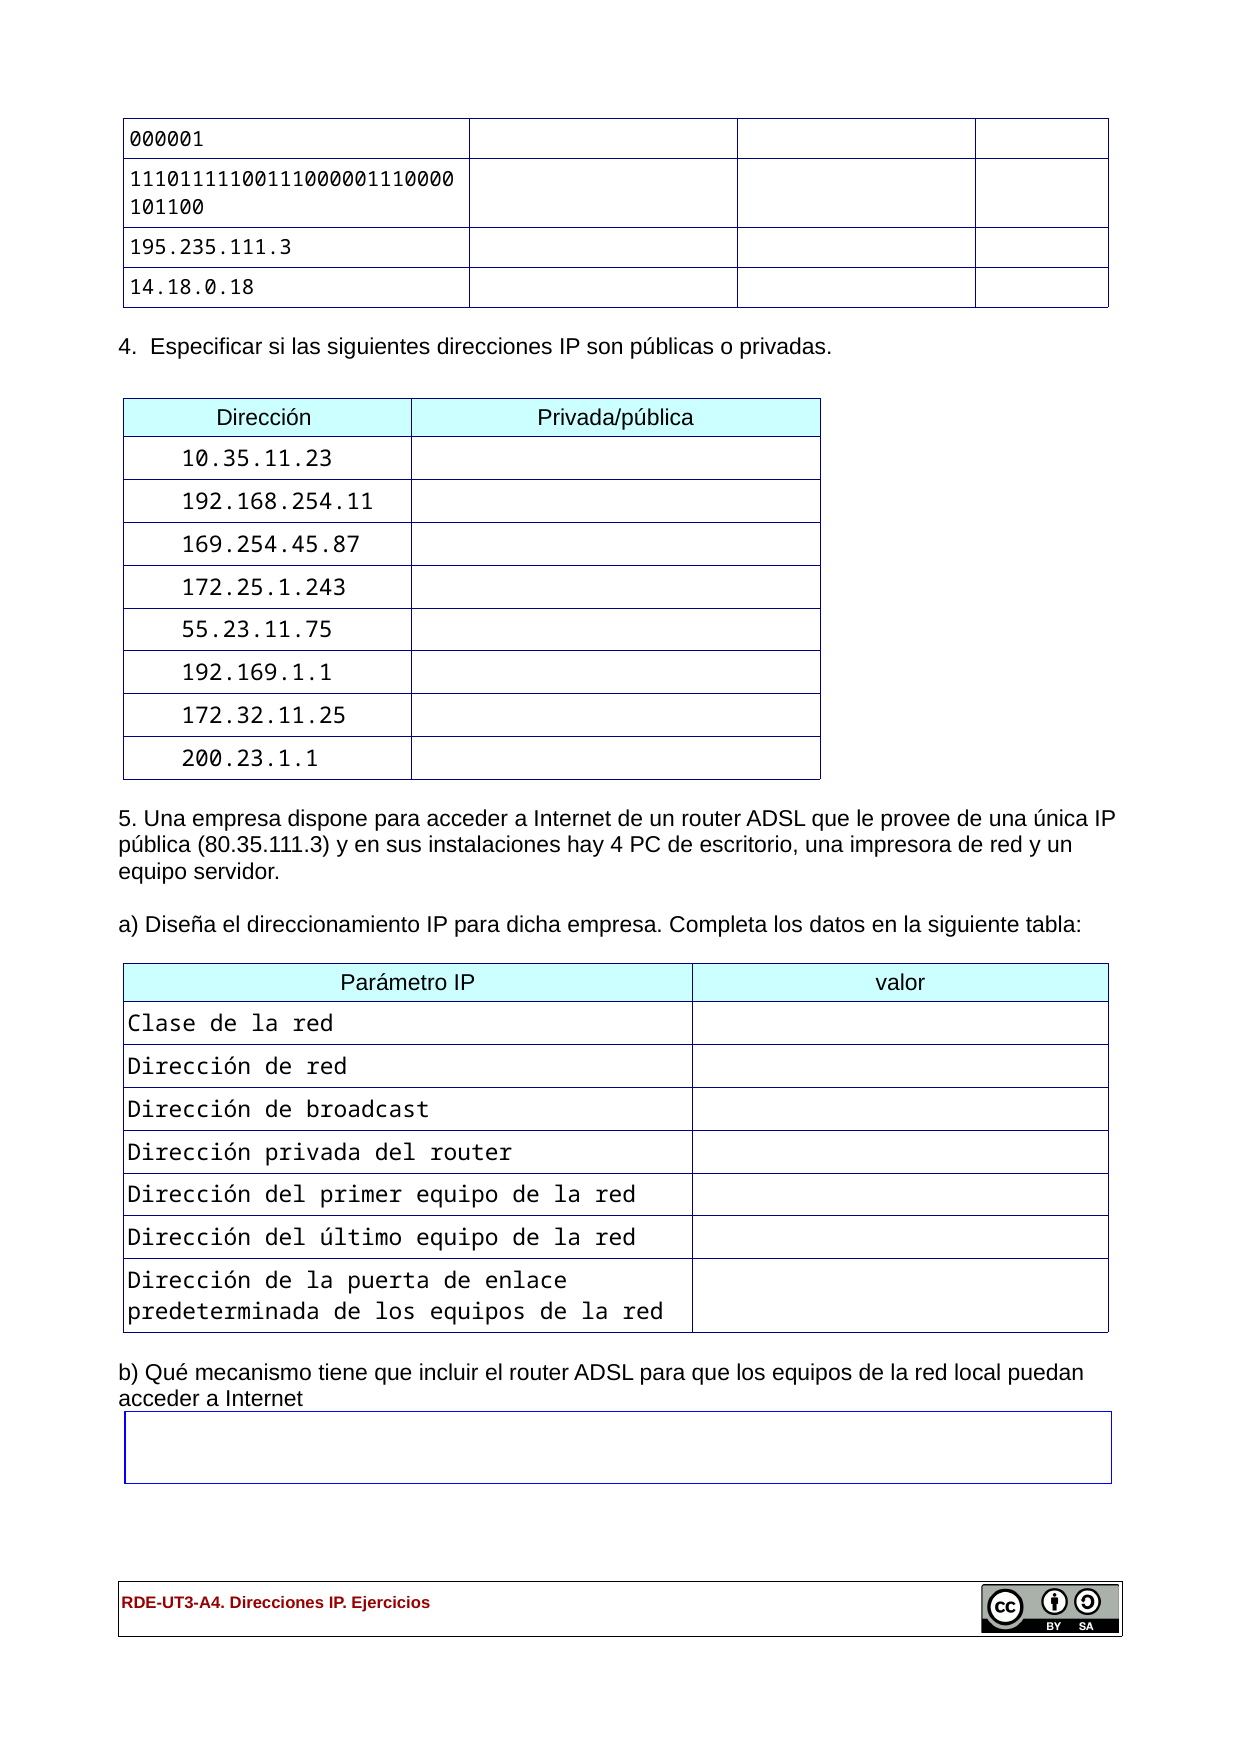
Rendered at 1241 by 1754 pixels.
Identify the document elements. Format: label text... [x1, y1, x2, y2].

table_cell [412, 609, 820, 650]
table_cell 200.23.1.1 [124, 737, 411, 779]
table_cell [412, 437, 820, 479]
table_header Dirección [124, 399, 411, 436]
table_cell 55.23.11.75 [124, 609, 411, 650]
table_header Parámetro IP [124, 964, 692, 1001]
table_cell 192.169.1.1 [124, 651, 411, 693]
table_header [126, 1412, 1111, 1482]
table_cell [976, 268, 1108, 307]
table_cell 11101111100111000001110000101100 [124, 159, 469, 227]
table_cell [976, 228, 1108, 267]
table_cell [412, 480, 820, 522]
table_cell [693, 1259, 1108, 1332]
table_cell [470, 228, 737, 267]
table_cell [693, 1045, 1108, 1087]
table_cell 000001 [124, 119, 469, 158]
table_cell 192.168.254.11 [124, 480, 411, 522]
table_cell Dirección privada del router [124, 1131, 692, 1172]
text 5. Una empresa dispone para acceder a Internet de un router ADSL que le provee de una única IP pública (80.35.111.3) y en sus instalaciones hay 4 PC de escritorio, una impresora de red y un equipo servidor. [118, 805, 1122, 884]
table_cell [976, 119, 1108, 158]
table_cell [693, 1002, 1108, 1044]
table_cell [738, 228, 975, 267]
table_cell 14.18.0.18 [124, 268, 469, 307]
table_cell [693, 1216, 1108, 1258]
table_cell [470, 159, 737, 227]
text a) Diseña el direccionamiento IP para dicha empresa. Completa los datos en la siguiente tabla: [118, 911, 1122, 937]
table_cell [693, 1174, 1108, 1215]
table_cell [738, 268, 975, 307]
table_cell Dirección del primer equipo de la red [124, 1174, 692, 1215]
table_cell [412, 523, 820, 564]
table_cell [693, 1131, 1108, 1172]
text b) Qué mecanismo tiene que incluir el router ADSL para que los equipos de la red local puedan acceder a Internet [118, 1358, 1122, 1411]
table_cell Dirección de la puerta de enlace predeterminada de los equipos de la red [124, 1259, 692, 1332]
table_cell Dirección de red [124, 1045, 692, 1087]
table_cell 10.35.11.23 [124, 437, 411, 479]
table_cell 169.254.45.87 [124, 523, 411, 564]
table_cell [412, 566, 820, 607]
table_cell [412, 737, 820, 779]
table_cell [412, 651, 820, 693]
table_cell [738, 119, 975, 158]
picture [981, 1584, 1119, 1633]
text 4. Especificar si las siguientes direcciones IP son públicas o privadas. [118, 333, 1122, 359]
table_cell [470, 119, 737, 158]
table_cell [976, 159, 1108, 227]
table_cell 172.32.11.25 [124, 694, 411, 736]
table_cell 172.25.1.243 [124, 566, 411, 607]
table_cell [412, 694, 820, 736]
table_cell [693, 1088, 1108, 1129]
table_cell [470, 268, 737, 307]
table_cell Clase de la red [124, 1002, 692, 1044]
table_header valor [693, 964, 1108, 1001]
table_cell [738, 159, 975, 227]
table_cell 195.235.111.3 [124, 228, 469, 267]
table_cell Dirección del último equipo de la red [124, 1216, 692, 1258]
table_cell Dirección de broadcast [124, 1088, 692, 1129]
table_header Privada/pública [412, 399, 820, 436]
